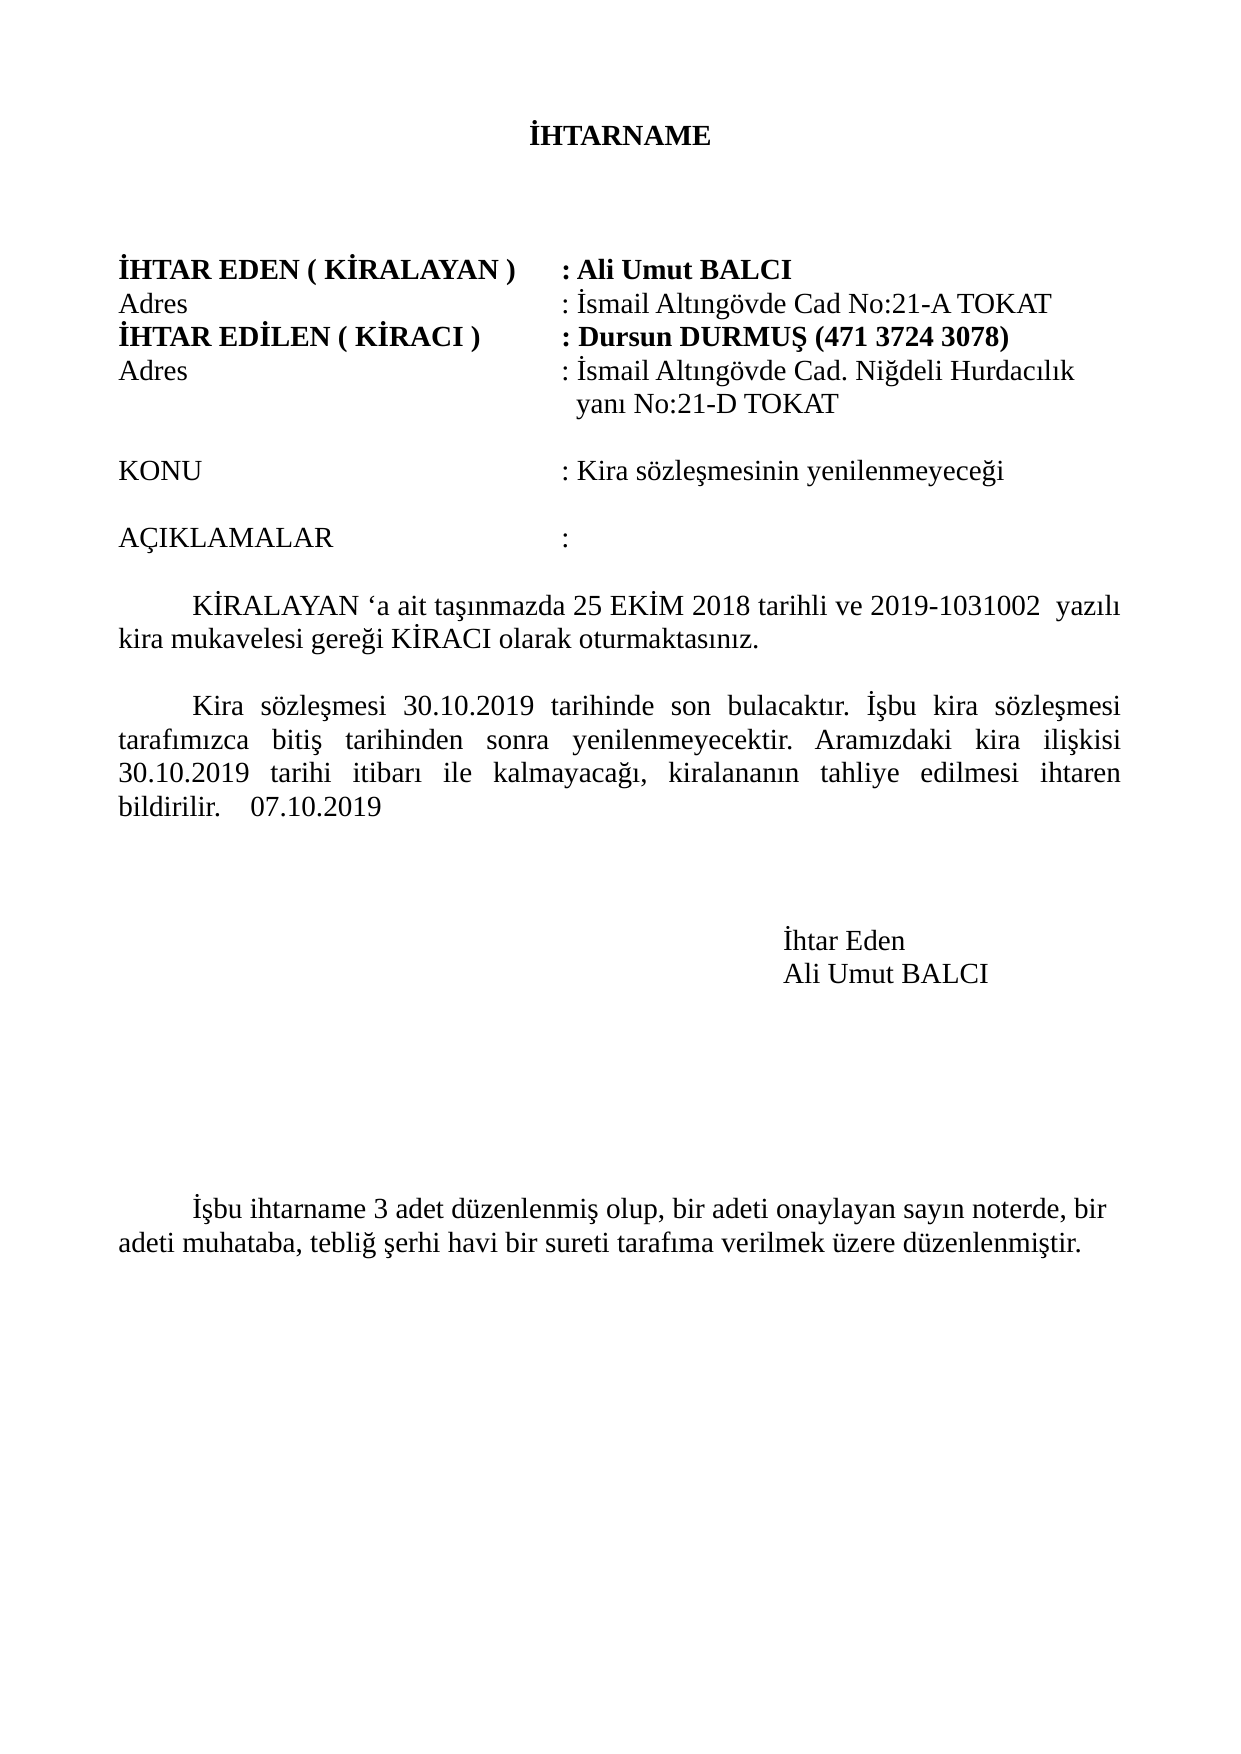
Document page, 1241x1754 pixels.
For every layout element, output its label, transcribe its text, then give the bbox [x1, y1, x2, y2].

text İHTARNAME [118, 118, 1122, 152]
text Ali Umut BALCI [118, 957, 1122, 990]
text KONU : Kira sözleşmesinin yenilenmeyeceği [118, 453, 1122, 487]
text KİRALAYAN ‘a ait taşınmazda 25 EKİM 2018 tarihli ve 2019-1031002 yazılı kira mukavelesi gereği KİRACI olarak oturmaktasınız. [118, 588, 1122, 655]
text İhtar Eden [118, 923, 1122, 957]
text İHTAR EDİLEN ( KİRACI ) : Dursun DURMUŞ (471 3724 3078) [118, 319, 1122, 353]
text İşbu ihtarname 3 adet düzenlenmiş olup, bir adeti onaylayan sayın noterde, bir adeti muhataba, tebliğ şerhi havi bir sureti tarafıma verilmek üzere düzenlenmiştir. [118, 1191, 1122, 1258]
text Adres : İsmail Altıngövde Cad No:21-A TOKAT [118, 286, 1122, 319]
text Adres : İsmail Altıngövde Cad. Niğdeli Hurdacılık yanı No:21-D TOKAT [118, 353, 1122, 420]
text AÇIKLAMALAR : [118, 521, 1122, 554]
text İHTAR EDEN ( KİRALAYAN ) : Ali Umut BALCI [118, 252, 1122, 286]
text Kira sözleşmesi 30.10.2019 tarihinde son bulacaktır. İşbu kira sözleşmesi tarafımızca bitiş tarihinden sonra yenilenmeyecektir. Aramızdaki kira ilişkisi 30.10.2019 tarihi itibarı ile kalmayacağı, kiralananın tahliye edilmesi ihtaren bildirilir. 07.10.2019 [118, 688, 1122, 822]
